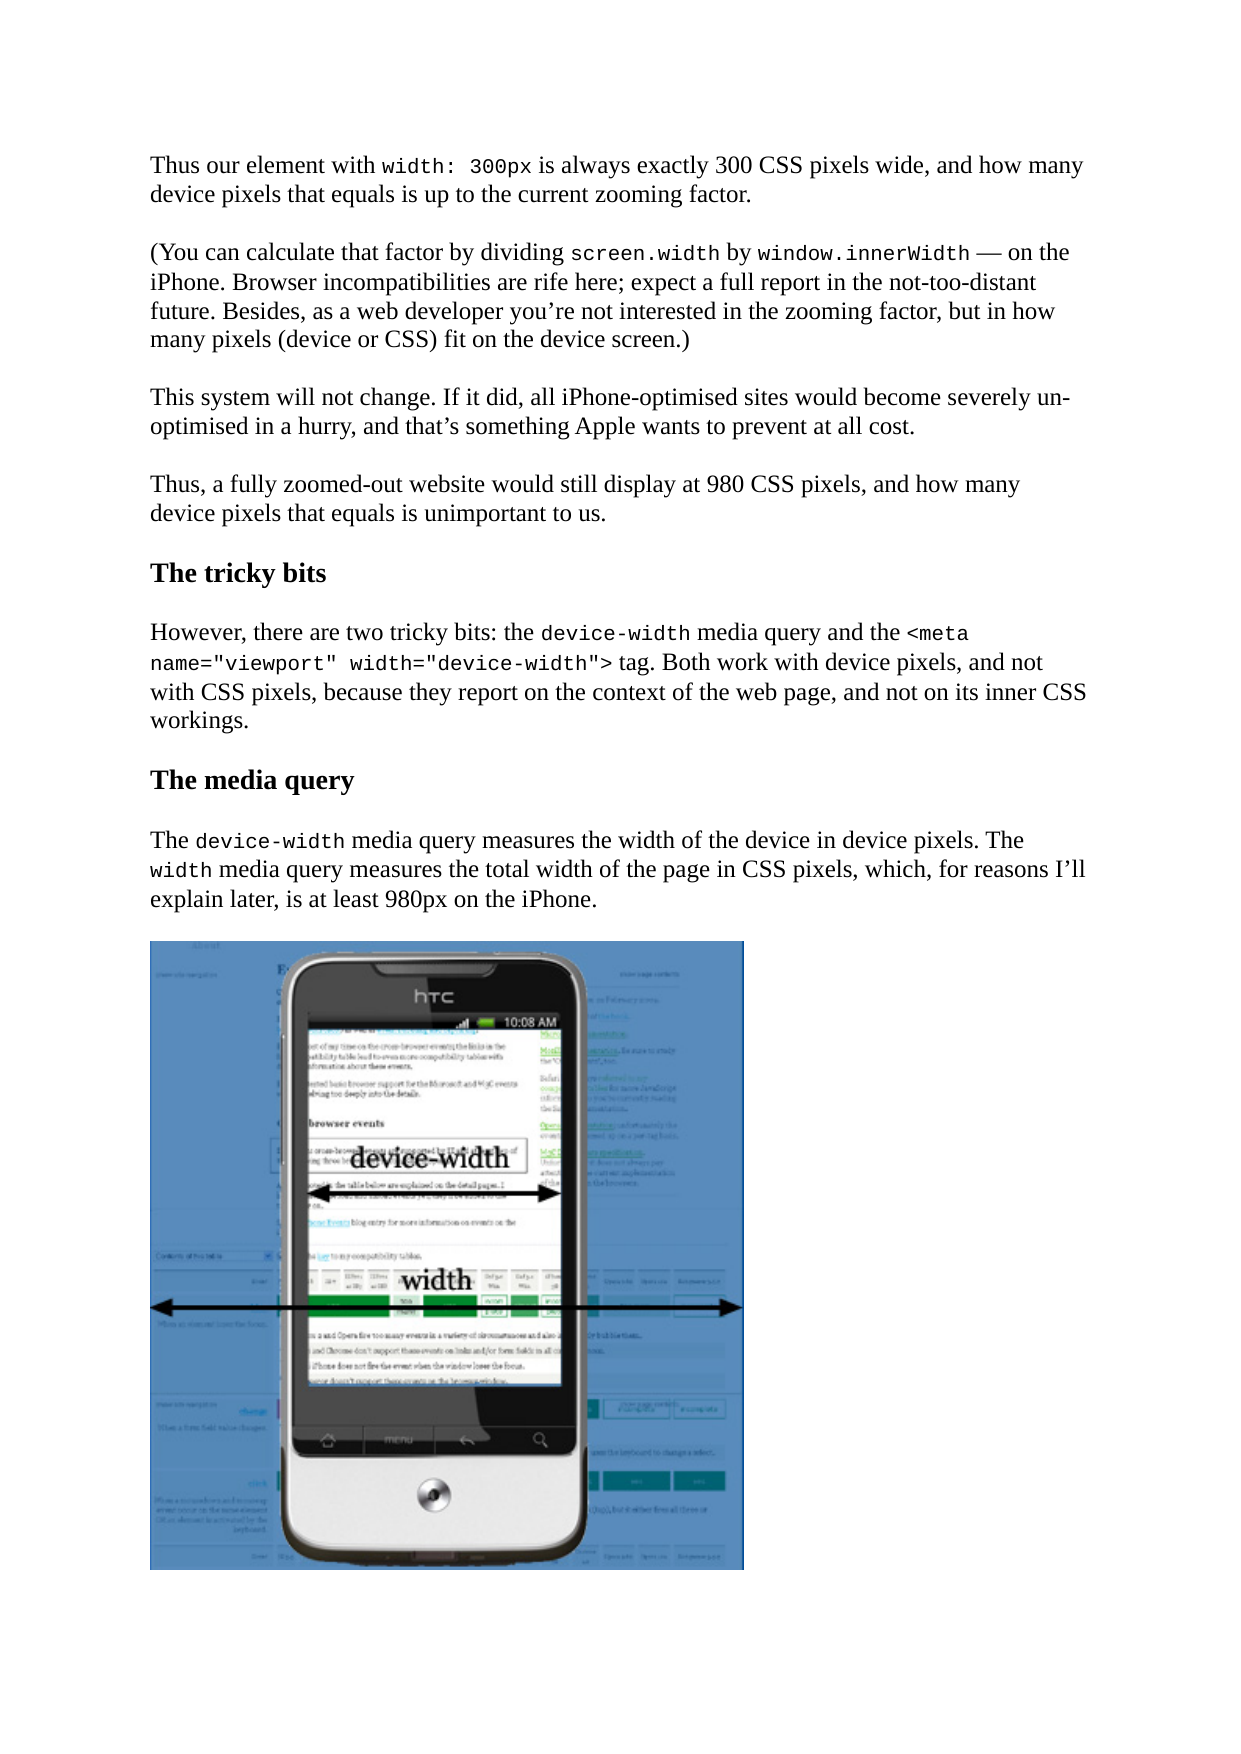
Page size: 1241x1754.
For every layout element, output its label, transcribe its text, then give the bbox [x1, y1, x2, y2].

text However, there are two tricky bits: the device-width media query and the <meta name="viewport" width="device-width"> tag. Both work with device pixels, and not with CSS pixels, because they report on the context of the web page, and not on its inner CSS workings. [150, 617, 1090, 734]
text This system will not change. If it did, all iPhone-optimised sites would become severely un-optimised in a hurry, and that’s something Apple wants to prevent at all cost. [150, 382, 1090, 440]
text Thus, a fully zoomed-out website would still display at 980 CSS pixels, and how many device pixels that equals is unimportant to us. [150, 469, 1090, 527]
text The device-width media query measures the width of the device in device pixels. The width media query measures the total width of the page in CSS pixels, which, for reasons I’ll explain later, is at least 980px on the iPhone. [150, 825, 1090, 913]
subtitle The tricky bits [150, 556, 1090, 588]
picture [150, 941, 744, 1570]
text (You can calculate that factor by dividing screen.width by window.innerWidth — on the iPhone. Browser incompatibilities are rife here; expect a full report in the not-too-distant future. Besides, as a web developer you’re not interested in the zooming factor, but in how many pixels (device or CSS) fit on the device screen.) [150, 237, 1090, 353]
text Thus our element with width: 300px is always exactly 300 CSS pixels wide, and how many device pixels that equals is up to the current zooming factor. [150, 150, 1090, 208]
subtitle The media query [150, 763, 1090, 796]
